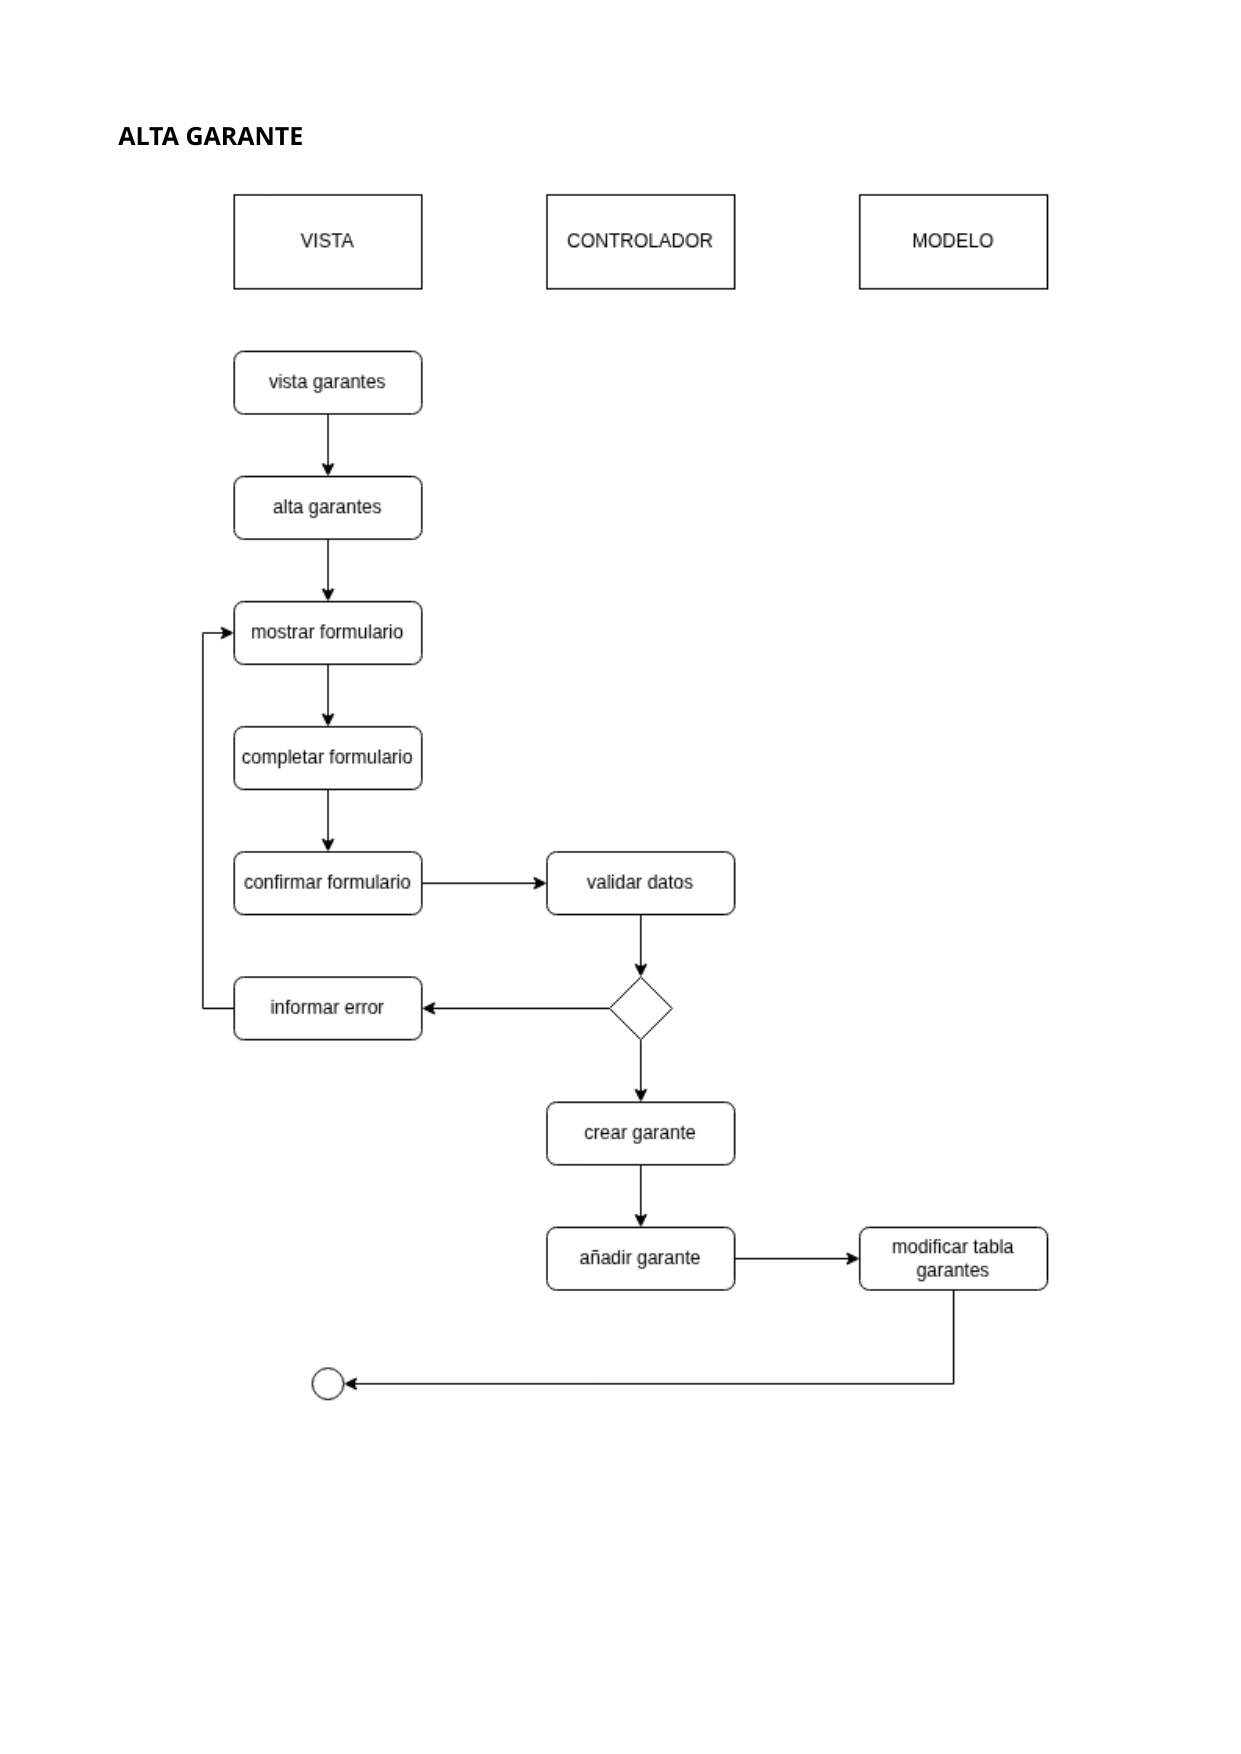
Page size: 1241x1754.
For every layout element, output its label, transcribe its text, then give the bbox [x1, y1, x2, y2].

picture [168, 171, 1072, 1424]
text ALTA GARANTE [118, 118, 1122, 152]
